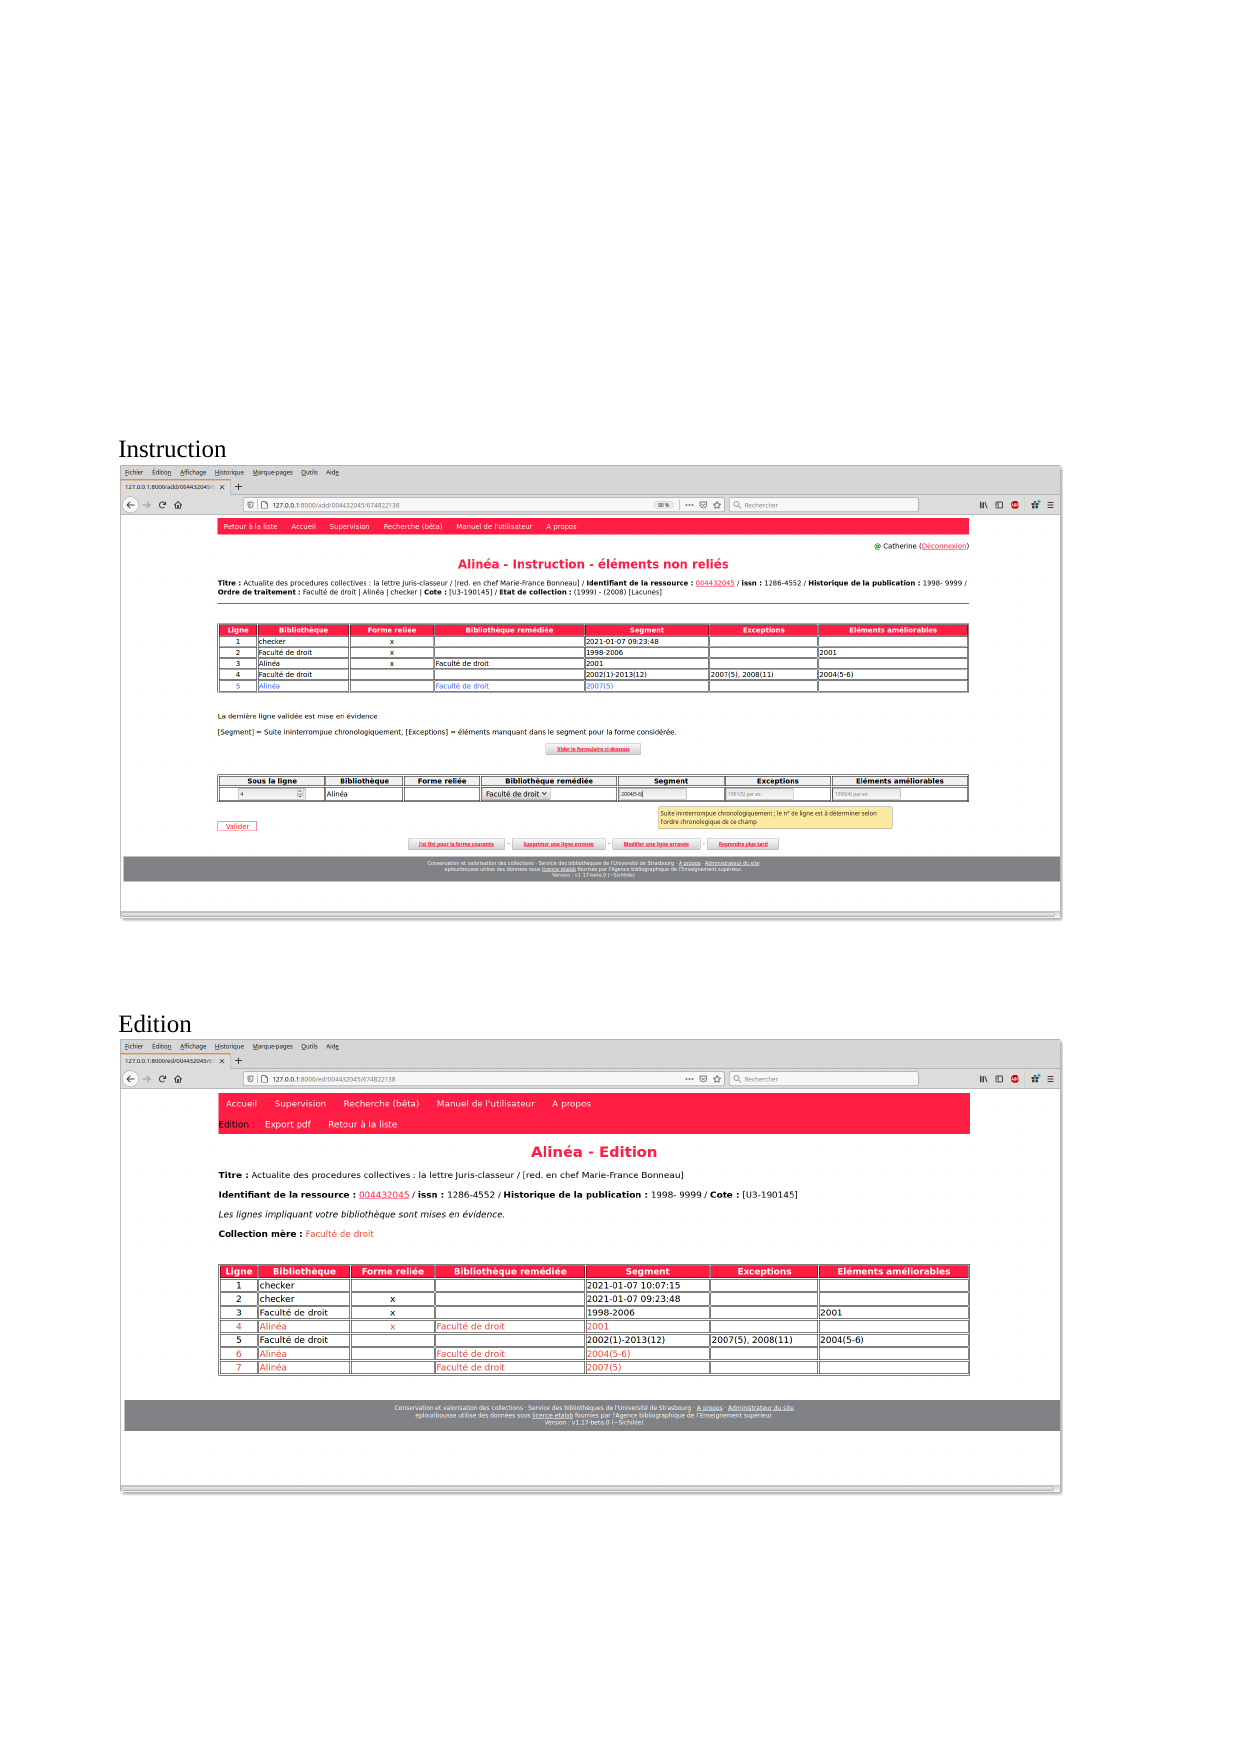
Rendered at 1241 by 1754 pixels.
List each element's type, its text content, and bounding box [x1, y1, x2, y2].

text Edition [118, 1009, 1122, 1037]
picture [118, 1037, 1064, 1496]
text Instruction [118, 434, 1122, 463]
picture [118, 463, 1064, 922]
